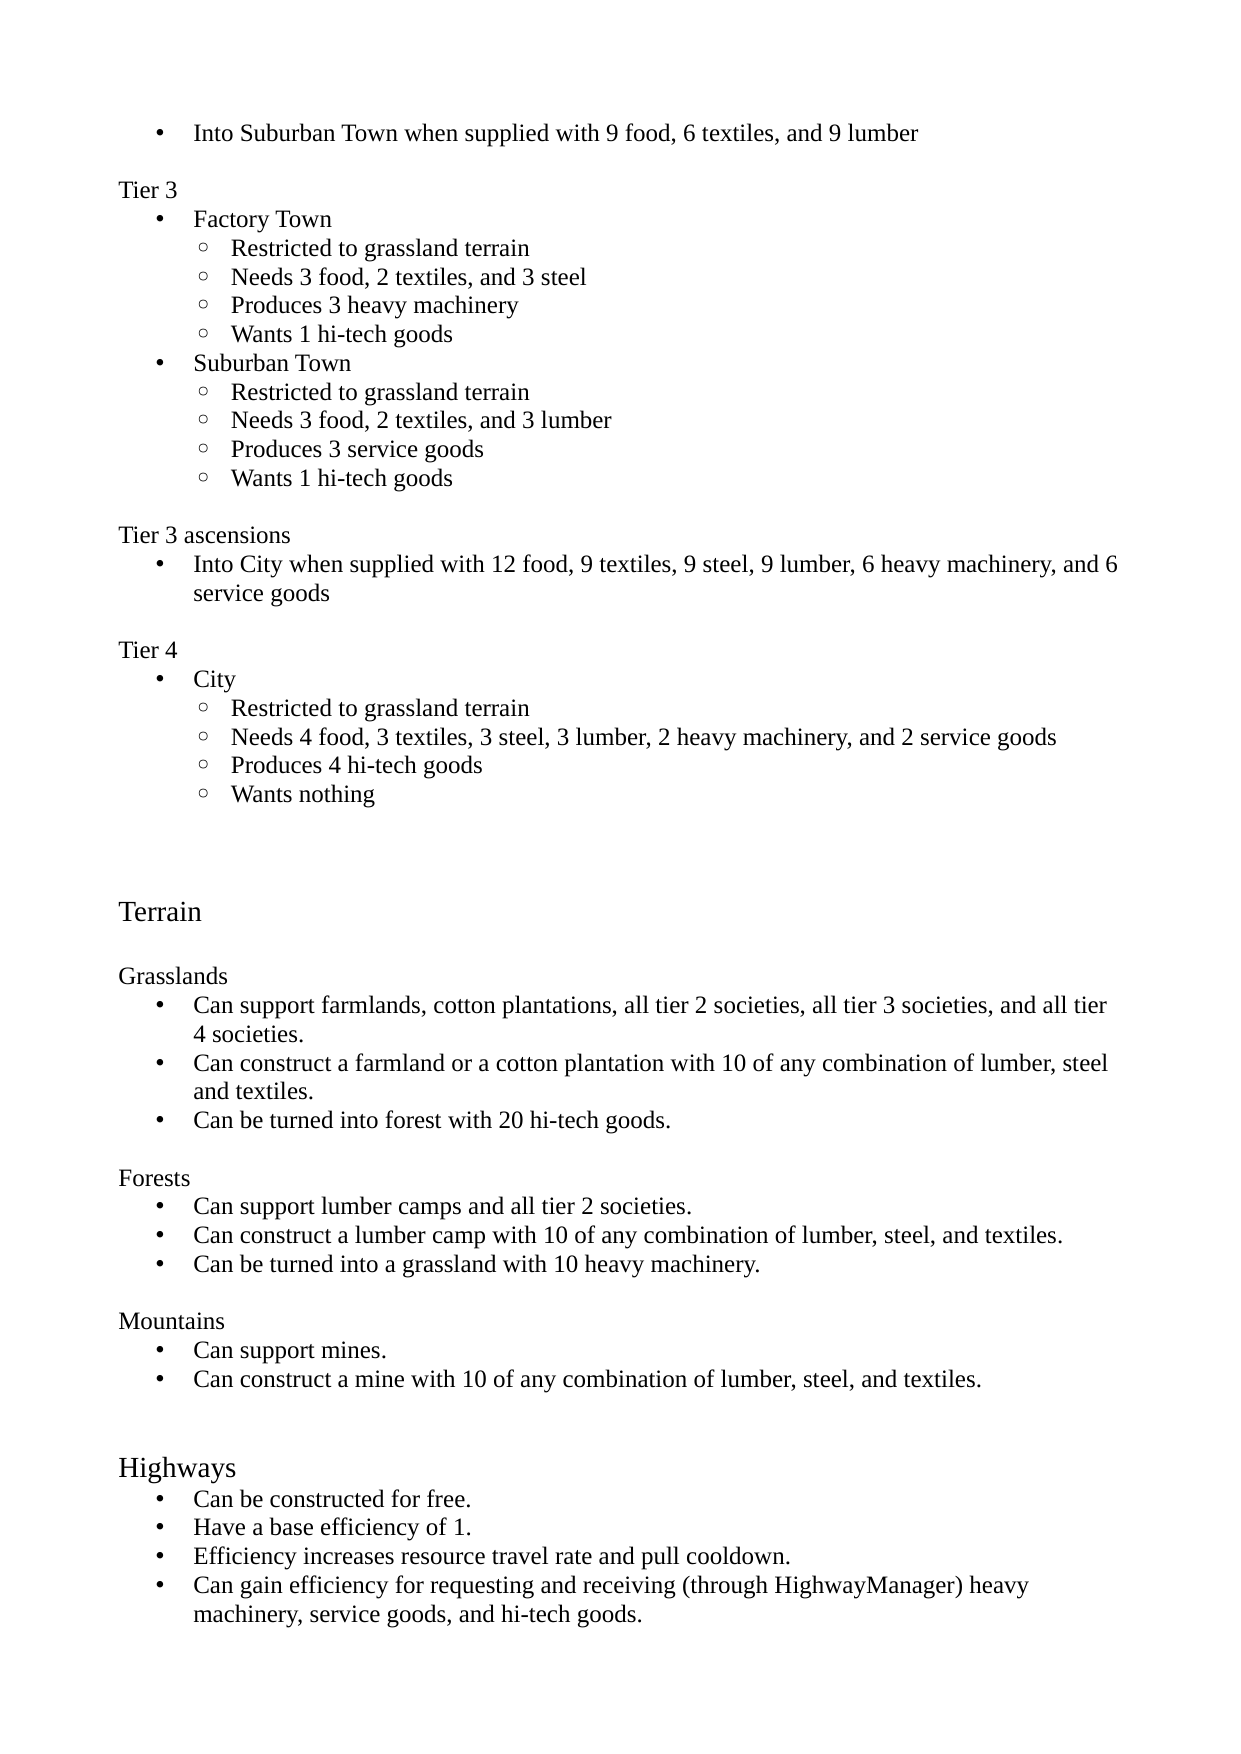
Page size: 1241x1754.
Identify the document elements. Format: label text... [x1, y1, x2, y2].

list Can support farmlands, cotton plantations, all tier 2 societies, all tier 3 societies, and all tier 4 societies. [156, 990, 1122, 1048]
list Can support lumber camps and all tier 2 societies. [156, 1191, 1122, 1220]
list Suburban Town [156, 348, 1122, 377]
list Can be turned into forest with 20 hi-tech goods. [156, 1105, 1122, 1134]
list Can construct a mine with 10 of any combination of lumber, steel, and textiles. [156, 1364, 1122, 1393]
list Can be turned into a grassland with 10 heavy machinery. [156, 1249, 1122, 1278]
list Restricted to grassland terrain [193, 377, 1122, 406]
list Can construct a lumber camp with 10 of any combination of lumber, steel, and textiles. [156, 1220, 1122, 1249]
list Efficiency increases resource travel rate and pull cooldown. [156, 1541, 1122, 1570]
list Produces 4 hi-tech goods [193, 751, 1122, 779]
list Produces 3 service goods [193, 434, 1122, 463]
list Restricted to grassland terrain [193, 693, 1122, 722]
text Terrain [118, 894, 1122, 928]
list Wants nothing [193, 779, 1122, 808]
list Needs 4 food, 3 textiles, 3 steel, 3 lumber, 2 heavy machinery, and 2 service goods [193, 722, 1122, 751]
text Grasslands [118, 961, 1122, 990]
text Mountains [118, 1306, 1122, 1335]
list Into Suburban Town when supplied with 9 food, 6 textiles, and 9 lumber [156, 118, 1122, 147]
list Produces 3 heavy machinery [193, 291, 1122, 319]
list Can gain efficiency for requesting and receiving (through HighwayManager) heavy machinery, service goods, and hi-tech goods. [156, 1570, 1122, 1627]
list Needs 3 food, 2 textiles, and 3 steel [193, 262, 1122, 291]
list Can construct a farmland or a cotton plantation with 10 of any combination of lumber, steel and textiles. [156, 1048, 1122, 1105]
list Can support mines. [156, 1335, 1122, 1364]
text Tier 4 [118, 636, 1122, 664]
list Have a base efficiency of 1. [156, 1512, 1122, 1541]
text Tier 3 [118, 176, 1122, 204]
list Wants 1 hi-tech goods [193, 319, 1122, 348]
list Into City when supplied with 12 food, 9 textiles, 9 steel, 9 lumber, 6 heavy machinery, and 6 service goods [156, 549, 1122, 607]
list City [156, 664, 1122, 693]
list Needs 3 food, 2 textiles, and 3 lumber [193, 406, 1122, 434]
text Tier 3 ascensions [118, 521, 1122, 549]
text Highways [118, 1450, 1122, 1484]
text Forests [118, 1163, 1122, 1191]
list Can be constructed for free. [156, 1484, 1122, 1512]
list Restricted to grassland terrain [193, 233, 1122, 262]
list Factory Town [156, 204, 1122, 233]
list Wants 1 hi-tech goods [193, 463, 1122, 492]
